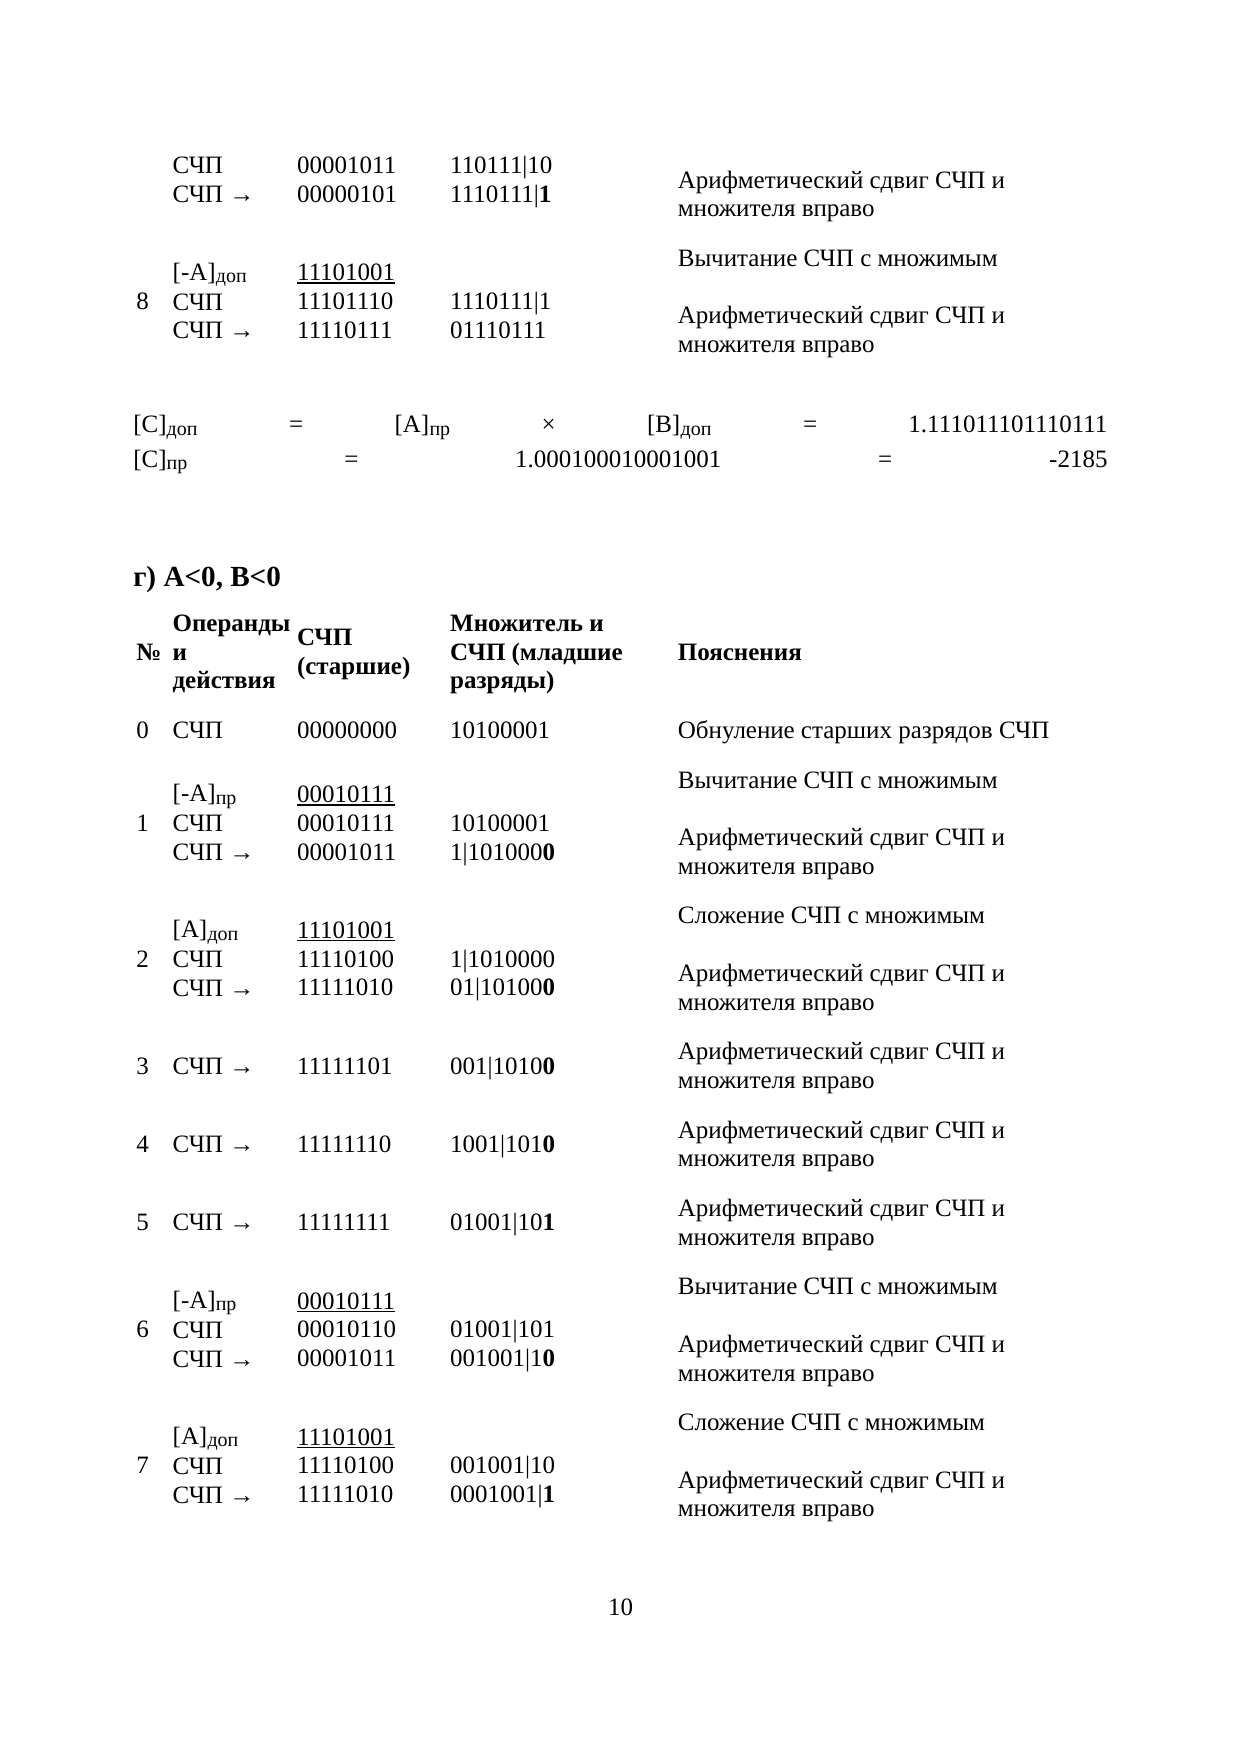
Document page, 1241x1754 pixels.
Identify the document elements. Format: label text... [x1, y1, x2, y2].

table_header Множитель и СЧП (младшие разряды) [447, 605, 675, 712]
table_cell 01001|101 001001|10 [447, 1269, 675, 1404]
table_cell Арифметический сдвиг СЧП и множителя вправо [675, 1190, 1107, 1268]
text [C]доп = [A]пр × [B]доп = 1.111011101110111 [C]пр = 1.000100010001001 = -2185 [133, 376, 1107, 507]
table_cell СЧП [170, 712, 294, 762]
table_cell Сложение СЧП с множимым Арифметический сдвиг СЧП и множителя вправо [675, 1404, 1107, 1540]
table_cell СЧП СЧП → [170, 133, 294, 240]
table_cell 0 [133, 712, 169, 762]
table_header № [133, 605, 169, 712]
table_cell 11111101 [294, 1034, 447, 1112]
table_cell Вычитание СЧП с множимым Арифметический сдвиг СЧП и множителя вправо [675, 1269, 1107, 1404]
table_cell [A]доп СЧП СЧП → [170, 1404, 294, 1540]
table_cell [-A]пр СЧП СЧП → [170, 762, 294, 898]
table_cell [A]доп СЧП СЧП → [170, 898, 294, 1033]
table_cell СЧП → [170, 1034, 294, 1112]
table_cell 001001|10 0001001|1 [447, 1404, 675, 1540]
table_cell 3 [133, 1034, 169, 1112]
table_header Операнды и действия [170, 605, 294, 712]
subtitle г) A<0, B<0 [133, 526, 1107, 593]
table_cell Вычитание СЧП с множимым Арифметический сдвиг СЧП и множителя вправо [675, 240, 1107, 376]
table_cell 7 [133, 1404, 169, 1540]
table_cell Арифметический сдвиг СЧП и множителя вправо [675, 1112, 1107, 1190]
table_cell 01001|101 [447, 1190, 675, 1268]
table_cell 4 [133, 1112, 169, 1190]
table_cell [-A]пр СЧП СЧП → [170, 1269, 294, 1404]
table_cell 00010111 00010110 00001011 [294, 1269, 447, 1404]
table_cell 11111111 [294, 1190, 447, 1268]
table_cell 2 [133, 898, 169, 1033]
table_cell СЧП → [170, 1112, 294, 1190]
table_cell 11101001 11101110 11110111 [294, 240, 447, 376]
table_cell Арифметический сдвиг СЧП и множителя вправо [675, 1034, 1107, 1112]
table_cell СЧП → [170, 1190, 294, 1268]
table_cell [-A]доп СЧП СЧП → [170, 240, 294, 376]
table_header СЧП (старшие) [294, 605, 447, 712]
table_cell 5 [133, 1190, 169, 1268]
table_cell 11101001 11110100 11111010 [294, 898, 447, 1033]
table_cell 11111110 [294, 1112, 447, 1190]
table_cell 110111|10 1110111|1 [447, 133, 675, 240]
table_cell 10100001 [447, 712, 675, 762]
table_cell Сложение СЧП с множимым Арифметический сдвиг СЧП и множителя вправо [675, 898, 1107, 1033]
table_cell 8 [133, 240, 169, 376]
table_header Пояснения [675, 605, 1107, 712]
table_cell 001|10100 [447, 1034, 675, 1112]
table_cell 00000000 [294, 712, 447, 762]
table_cell [133, 133, 169, 240]
table_cell 10100001 1|1010000 [447, 762, 675, 898]
table_cell 00001011 00000101 [294, 133, 447, 240]
table_cell Арифметический сдвиг СЧП и множителя вправо [675, 133, 1107, 240]
table_cell Вычитание СЧП с множимым Арифметический сдвиг СЧП и множителя вправо [675, 762, 1107, 898]
table_cell 1110111|1 01110111 [447, 240, 675, 376]
table_cell 1 [133, 762, 169, 898]
table_cell 6 [133, 1269, 169, 1404]
table_cell 1|1010000 01|101000 [447, 898, 675, 1033]
table_cell 00010111 00010111 00001011 [294, 762, 447, 898]
table_cell 11101001 11110100 11111010 [294, 1404, 447, 1540]
table_cell 1001|1010 [447, 1112, 675, 1190]
table_cell Обнуление старших разрядов СЧП [675, 712, 1107, 762]
